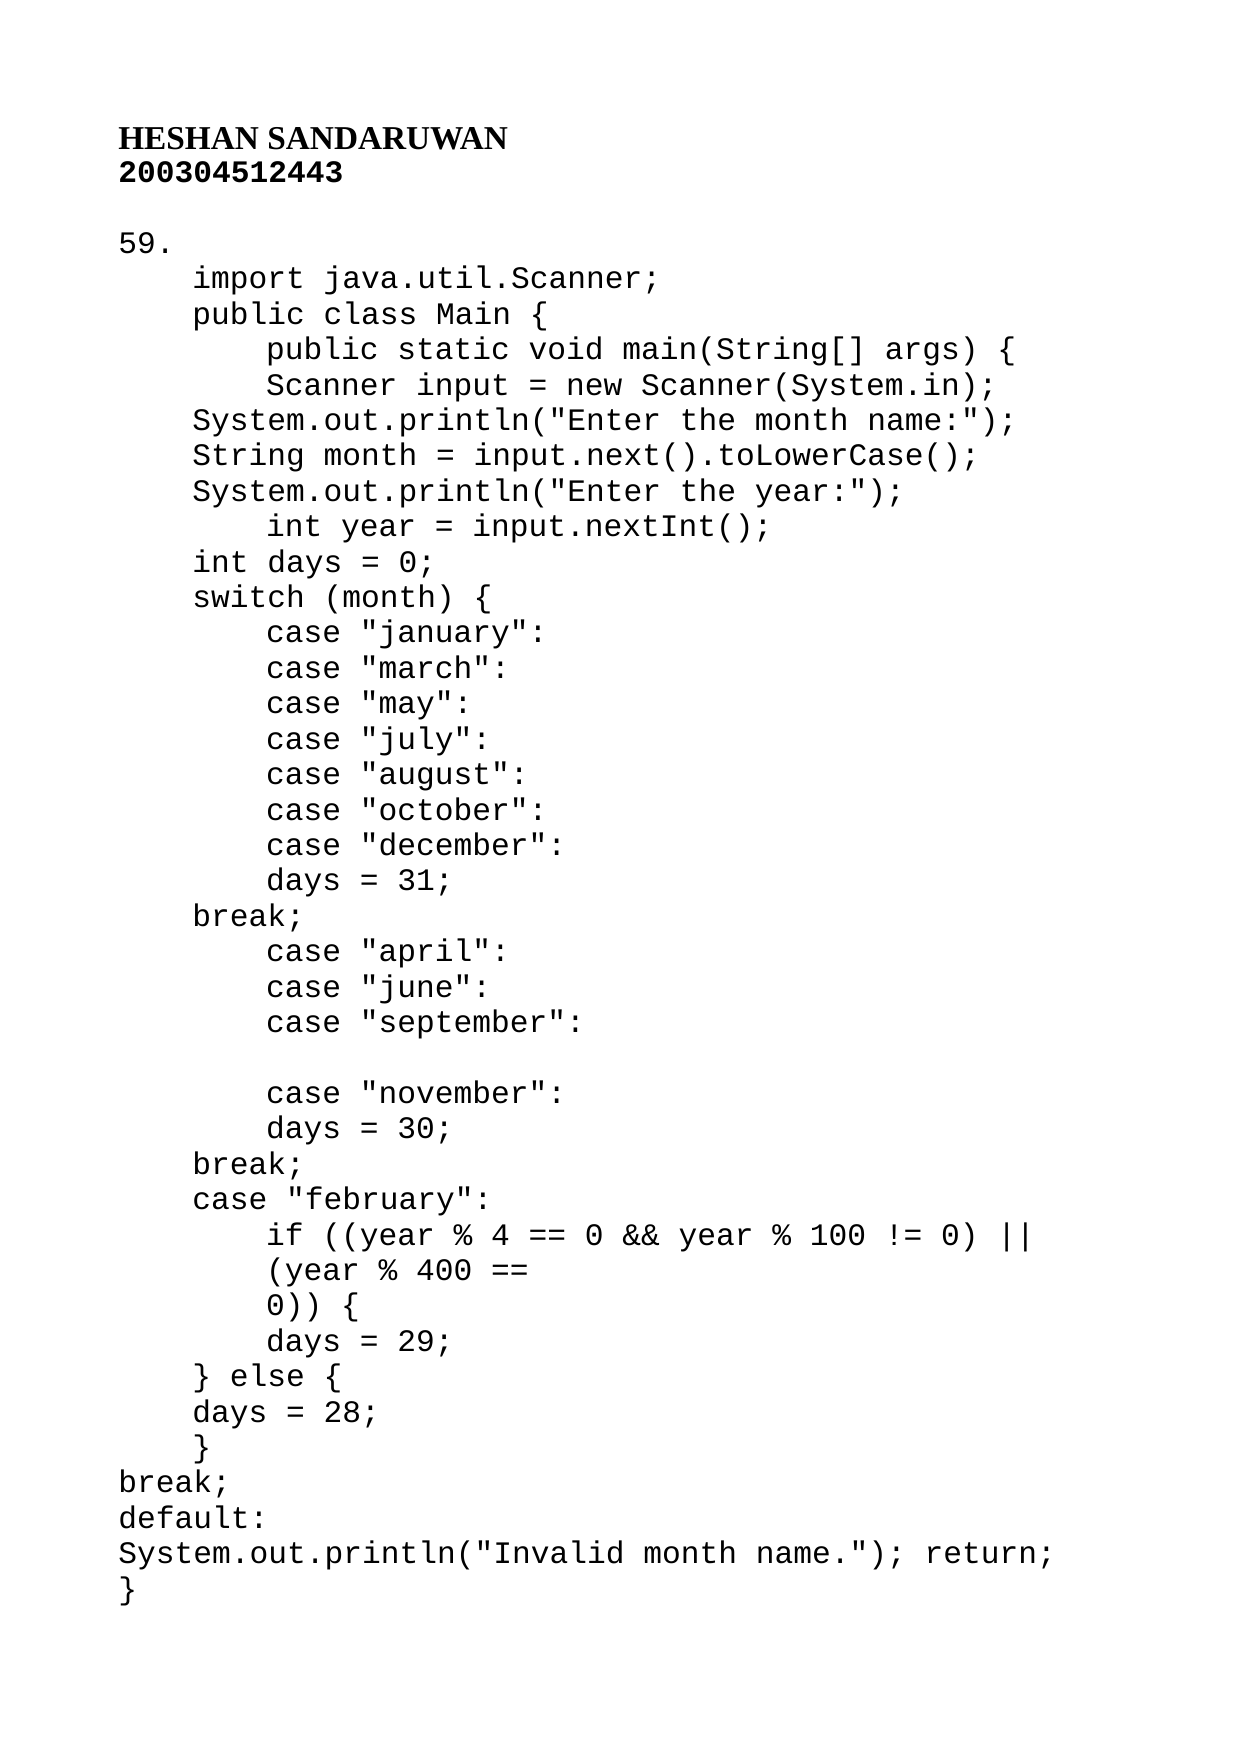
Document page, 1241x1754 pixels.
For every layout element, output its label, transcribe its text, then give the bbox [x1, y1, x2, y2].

text case "november": [118, 1077, 1122, 1113]
text case "february": [118, 1183, 1122, 1219]
text days = 31; [118, 865, 1122, 900]
text import java.util.Scanner; [118, 263, 1122, 298]
text System.out.println("Enter the month name:"); [118, 404, 1122, 440]
text System.out.println("Enter the year:"); [118, 475, 1122, 511]
text if ((year % 4 == 0 && year % 100 != 0) || (year % 400 == [118, 1219, 1122, 1290]
text 200304512443 [118, 156, 1122, 192]
text days = 30; [118, 1113, 1122, 1148]
text switch (month) { [118, 581, 1122, 617]
text days = 28; [118, 1396, 1122, 1431]
text case "december": [118, 829, 1122, 865]
text 0)) { [118, 1290, 1122, 1325]
text 59. [118, 227, 1122, 263]
text case "june": [118, 971, 1122, 1006]
text String month = input.next().toLowerCase(); [118, 440, 1122, 475]
text } else { [118, 1361, 1122, 1396]
text } [118, 1573, 1122, 1608]
text public static void main(String[] args) { [118, 333, 1122, 369]
text case "september": [118, 1006, 1122, 1042]
text case "july": [118, 723, 1122, 758]
text case "august": [118, 758, 1122, 794]
text case "october": [118, 794, 1122, 829]
text case "april": [118, 936, 1122, 971]
text days = 29; [118, 1325, 1122, 1361]
text break; [118, 1467, 1122, 1502]
text break; [118, 1148, 1122, 1183]
text } [118, 1431, 1122, 1467]
text System.out.println("Invalid month name."); return; [118, 1538, 1122, 1573]
text HESHAN SANDARUWAN [118, 118, 1122, 156]
text case "may": [118, 688, 1122, 723]
text Scanner input = new Scanner(System.in); [118, 369, 1122, 404]
text case "january": [118, 617, 1122, 652]
text case "march": [118, 652, 1122, 688]
text int days = 0; [118, 546, 1122, 581]
text default: [118, 1502, 1122, 1538]
text public class Main { [118, 298, 1122, 333]
text break; [118, 900, 1122, 936]
text int year = input.nextInt(); [118, 511, 1122, 546]
